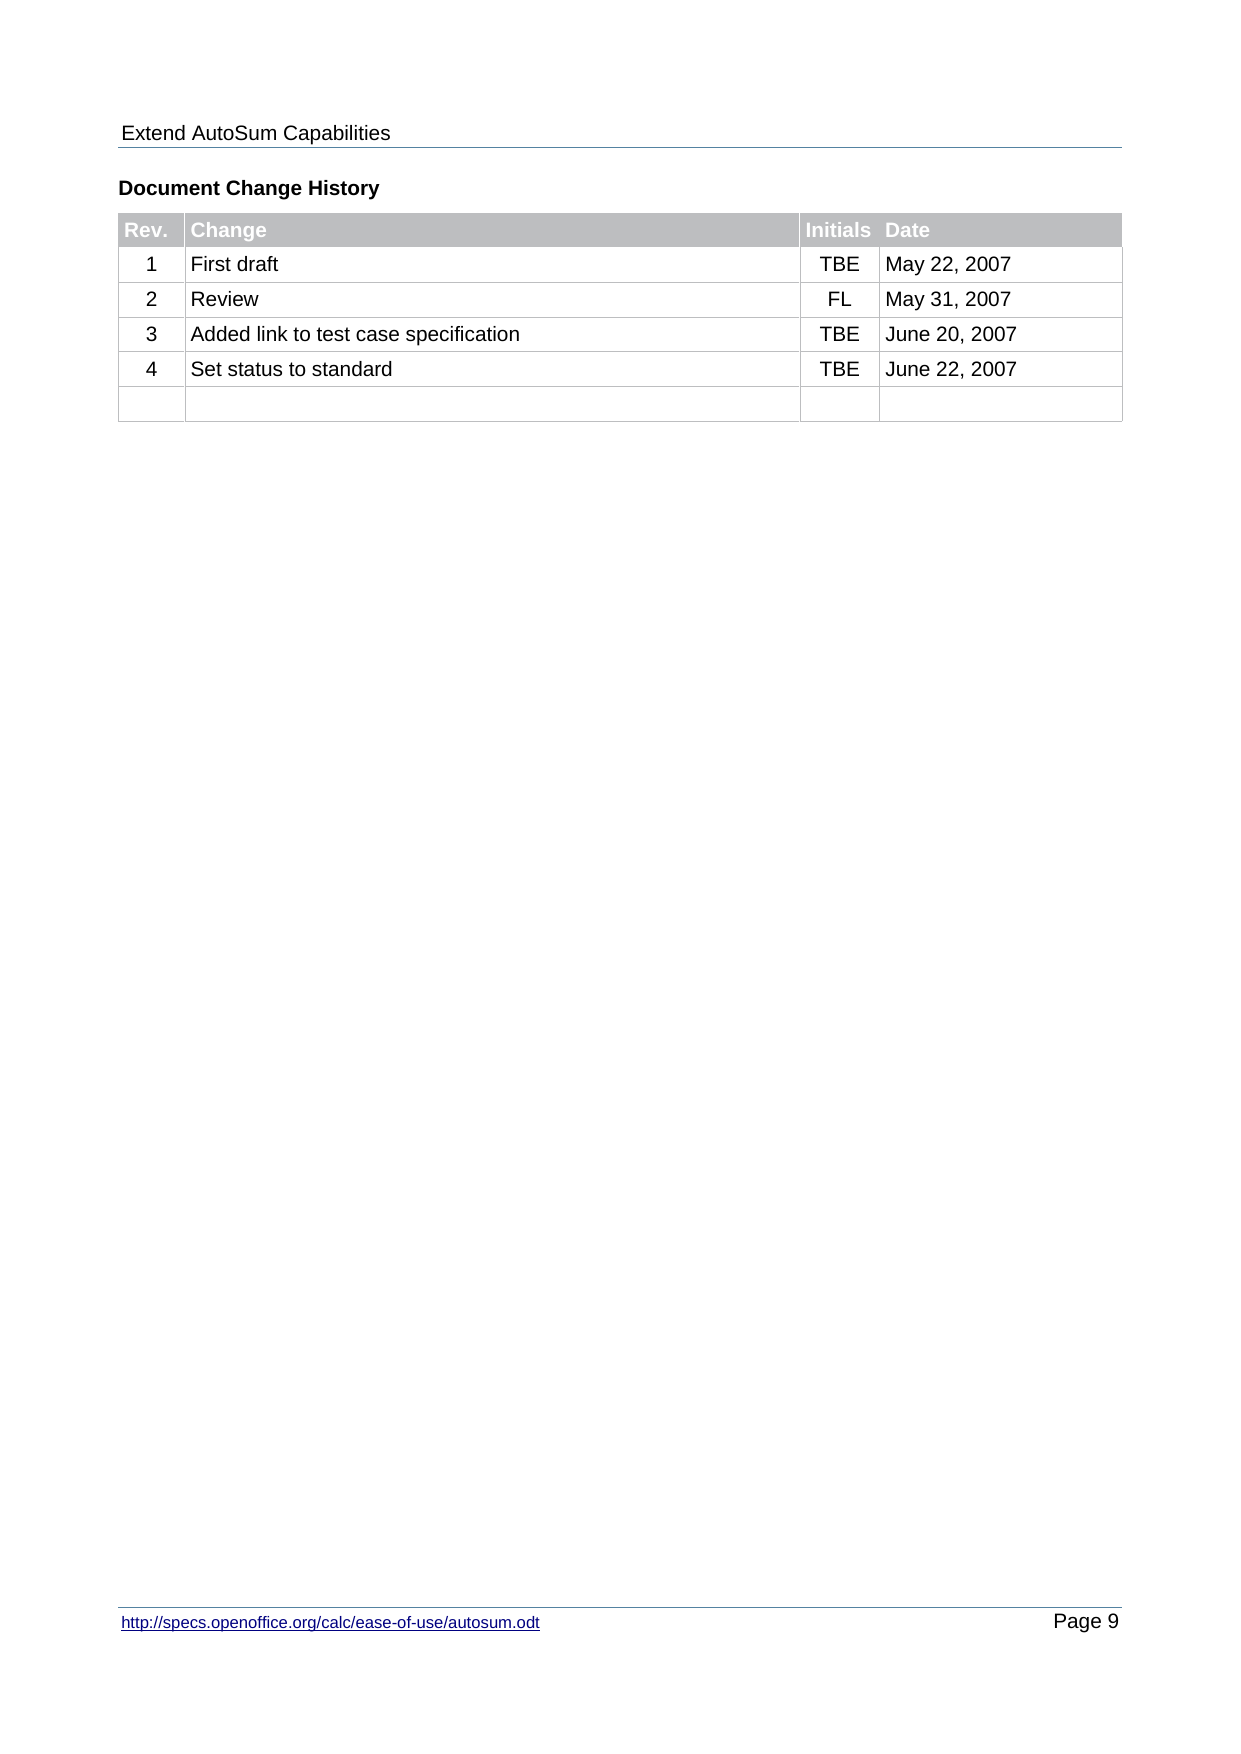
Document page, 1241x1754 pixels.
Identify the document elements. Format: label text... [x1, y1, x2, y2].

table_cell May 31, 2007 [880, 283, 1122, 317]
table_cell June 22, 2007 [880, 352, 1122, 386]
table_header Initials [800, 213, 879, 247]
table_cell Review [186, 283, 799, 317]
table_cell [801, 387, 879, 421]
table_cell First draft [186, 247, 799, 282]
subtitle Document Change History [118, 177, 1122, 200]
table_cell TBE [801, 352, 879, 386]
table_cell 1 [119, 247, 184, 282]
table_cell [186, 387, 799, 421]
table_header Change [185, 213, 799, 247]
table_cell Set status to standard [186, 352, 799, 386]
table_header Date [879, 213, 1122, 247]
table_cell Added link to test case specification [186, 318, 799, 351]
table_cell TBE [801, 318, 879, 351]
table_cell 4 [119, 352, 184, 386]
table_cell TBE [801, 247, 879, 282]
table_cell 2 [119, 283, 184, 317]
table_cell [880, 387, 1122, 421]
table_cell May 22, 2007 [880, 247, 1122, 282]
table_cell June 20, 2007 [880, 318, 1122, 351]
table_header Rev. [118, 213, 184, 247]
table_cell FL [801, 283, 879, 317]
table_cell <...> [119, 387, 184, 421]
table_cell 3 [119, 318, 184, 351]
